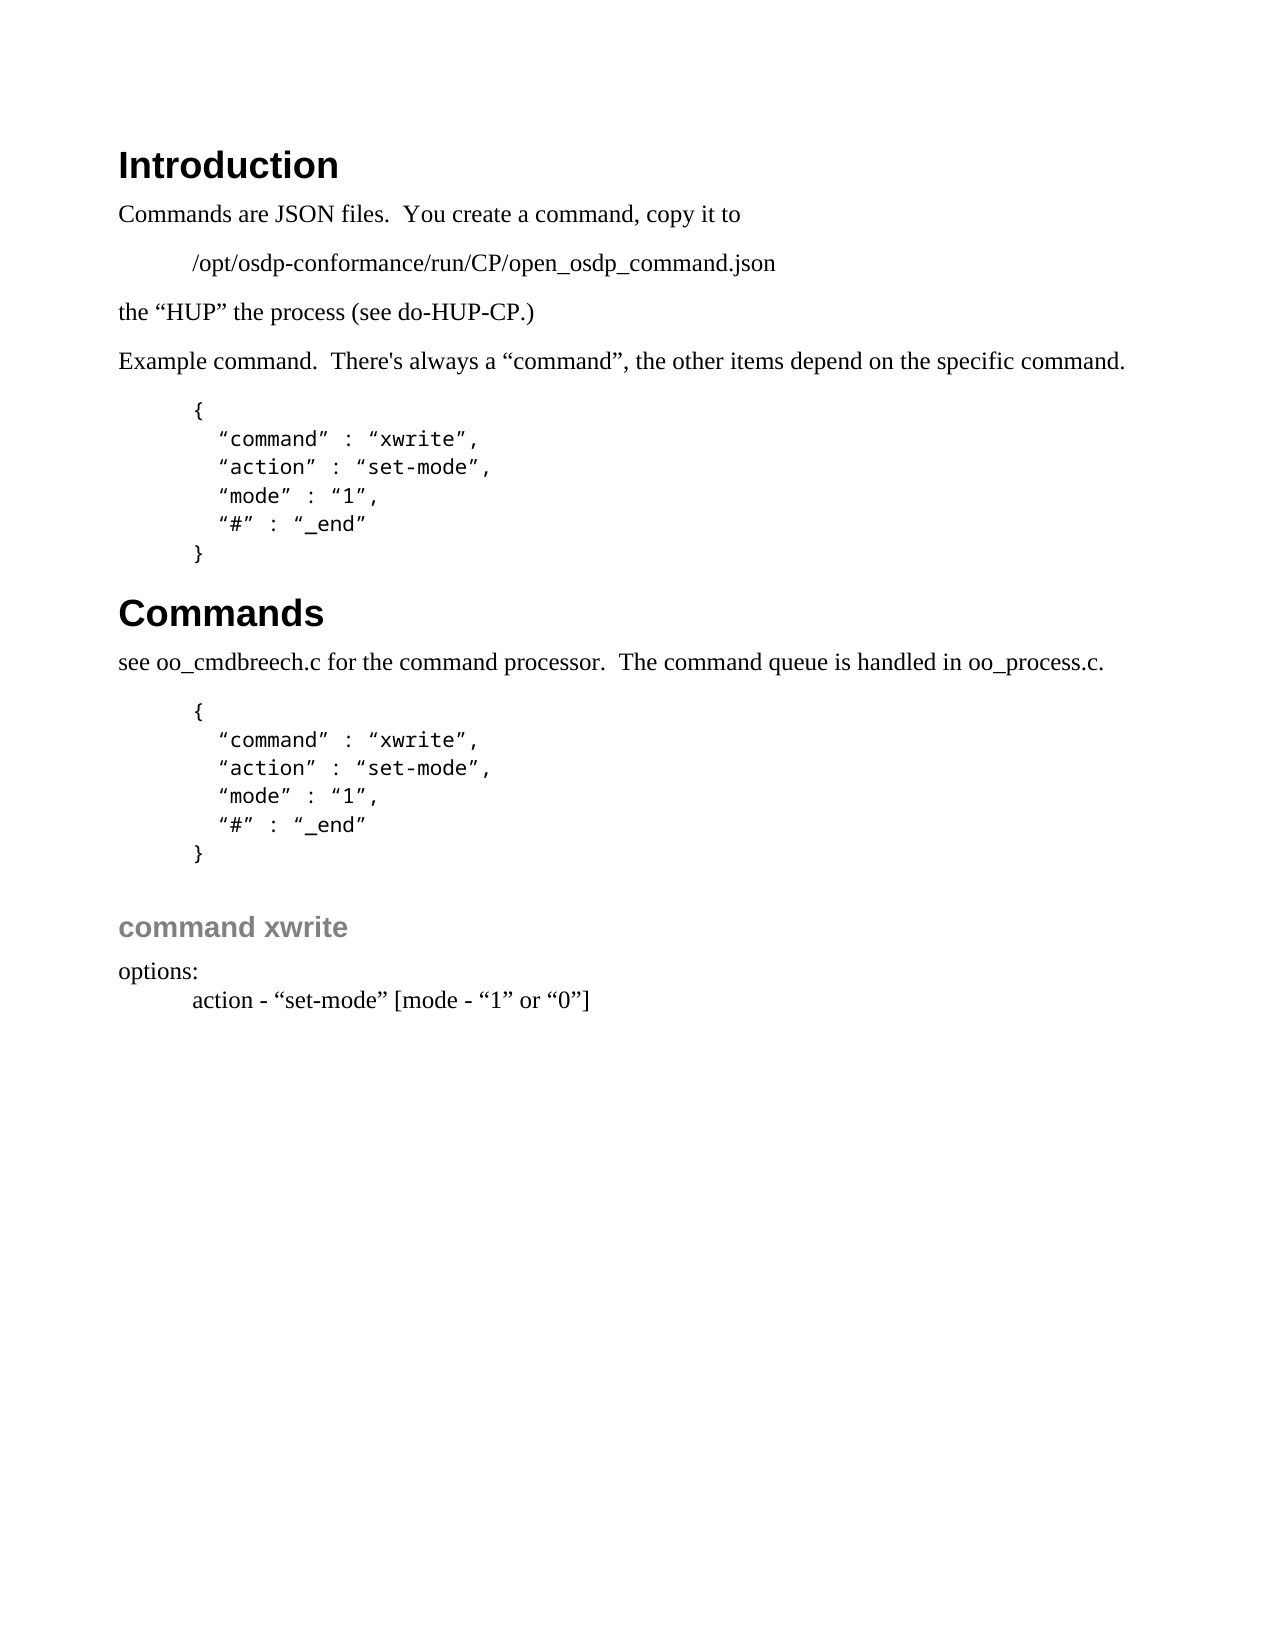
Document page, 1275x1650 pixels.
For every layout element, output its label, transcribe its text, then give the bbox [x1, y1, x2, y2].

text see oo_cmdbreech.c for the command processor. The command queue is handled in oo_process.c. [118, 647, 1157, 676]
text action - “set-mode” [mode - “1” or “0”] [118, 985, 1157, 1013]
text Commands are JSON files. You create a command, copy it to [118, 199, 1157, 228]
text { [118, 396, 1157, 424]
subtitle Introduction [118, 143, 1157, 187]
text the “HUP” the process (see do-HUP-CP.) [118, 297, 1157, 326]
text “mode” : “1”, [118, 782, 1157, 810]
text } [118, 538, 1157, 566]
text “#” : “_end” [118, 509, 1157, 538]
subtitle command xwrite [118, 910, 1157, 943]
text “mode” : “1”, [118, 481, 1157, 509]
text “command” : “xwrite”, [118, 424, 1157, 452]
subtitle Commands [118, 591, 1157, 635]
text Example command. There's always a “command”, the other items depend on the specific command. [118, 346, 1157, 375]
text “action” : “set-mode”, [118, 753, 1157, 782]
text } [118, 838, 1157, 867]
text “action” : “set-mode”, [118, 452, 1157, 481]
text “command” : “xwrite”, [118, 725, 1157, 753]
text { [118, 696, 1157, 725]
text “#” : “_end” [118, 810, 1157, 838]
text /opt/osdp-conformance/run/CP/open_osdp_command.json [118, 248, 1157, 277]
text options: [118, 956, 1157, 985]
